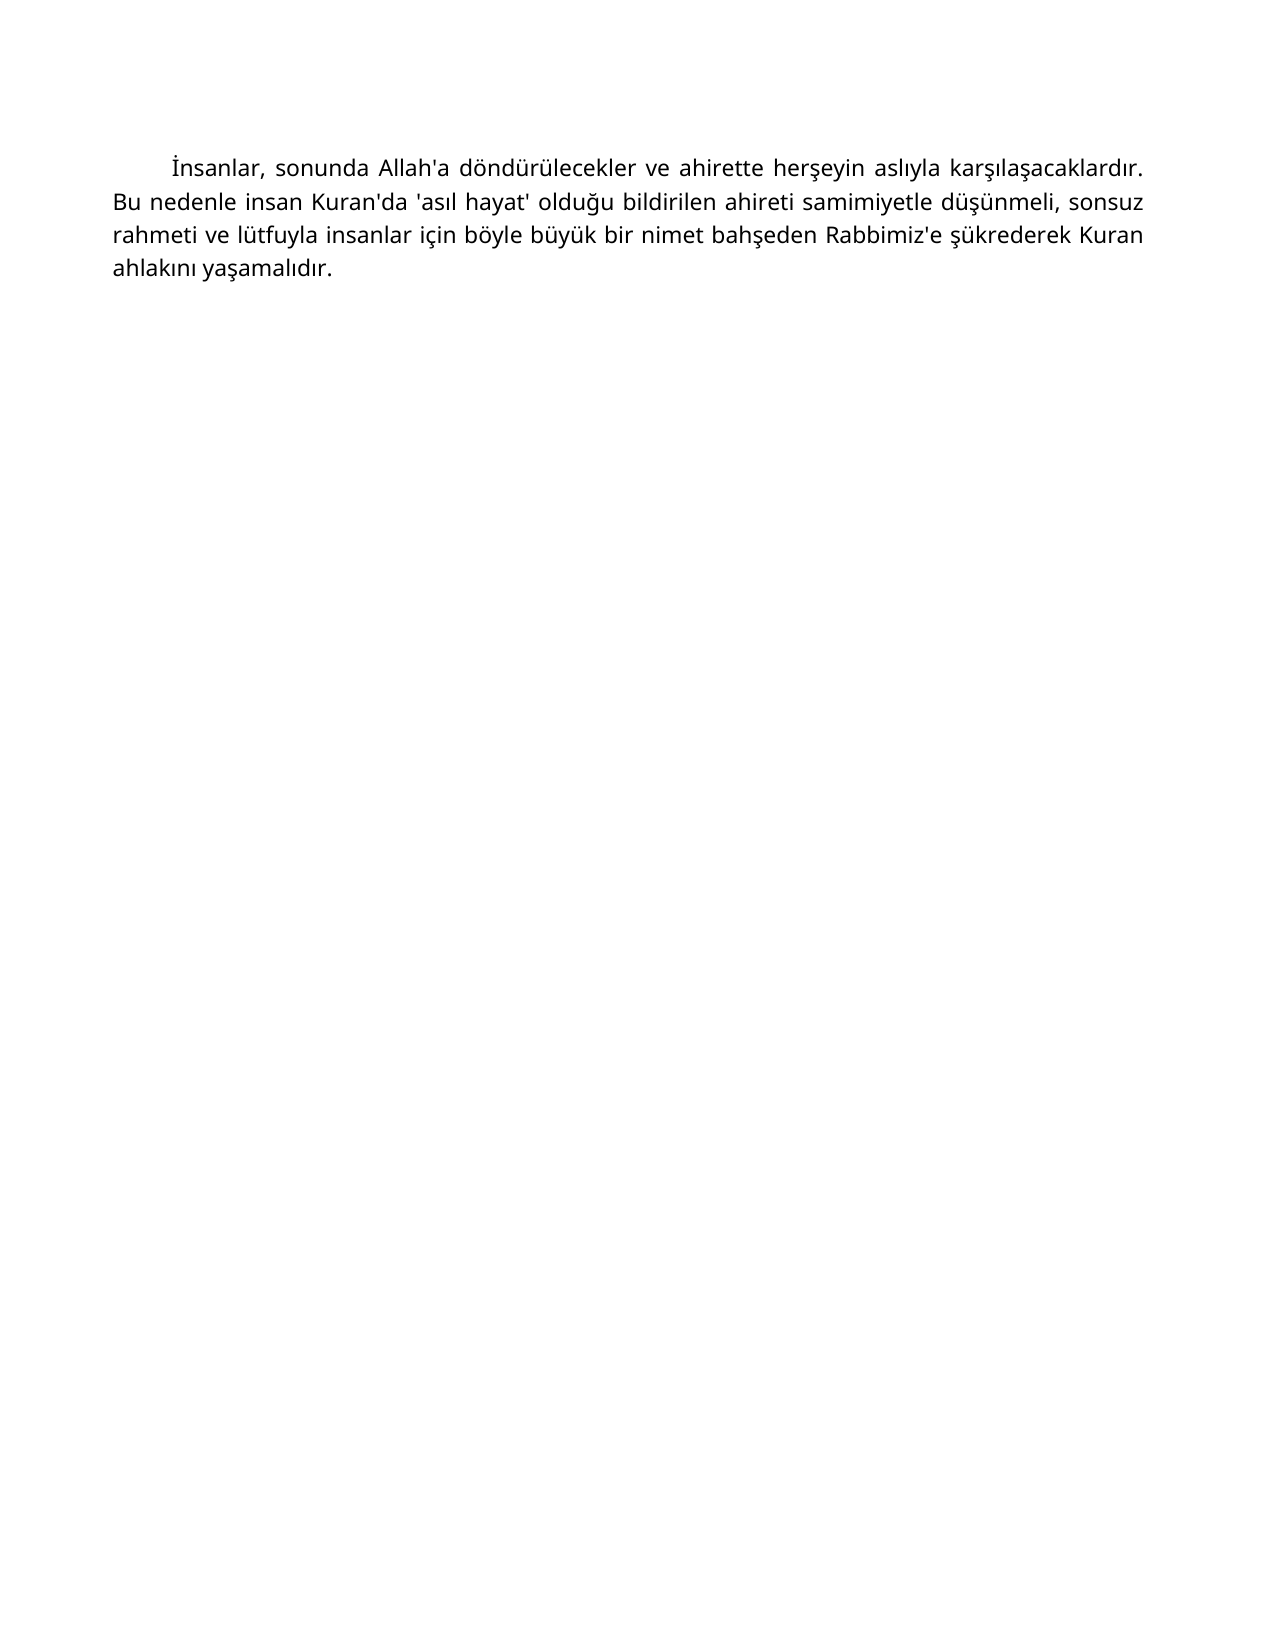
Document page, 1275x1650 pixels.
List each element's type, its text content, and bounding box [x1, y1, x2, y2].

text İnsanlar, sonunda Allah'a döndürülecekler ve ahirette herşeyin aslıyla karşılaşacaklardır. Bu nedenle insan Kuran'da 'asıl hayat' olduğu bildirilen ahireti samimiyetle düşünmeli, sonsuz rahmeti ve lütfuyla insanlar için böyle büyük bir nimet bahşeden Rabbimiz'e şükrederek Kuran ahlakını yaşamalıdır. [112, 150, 1145, 283]
